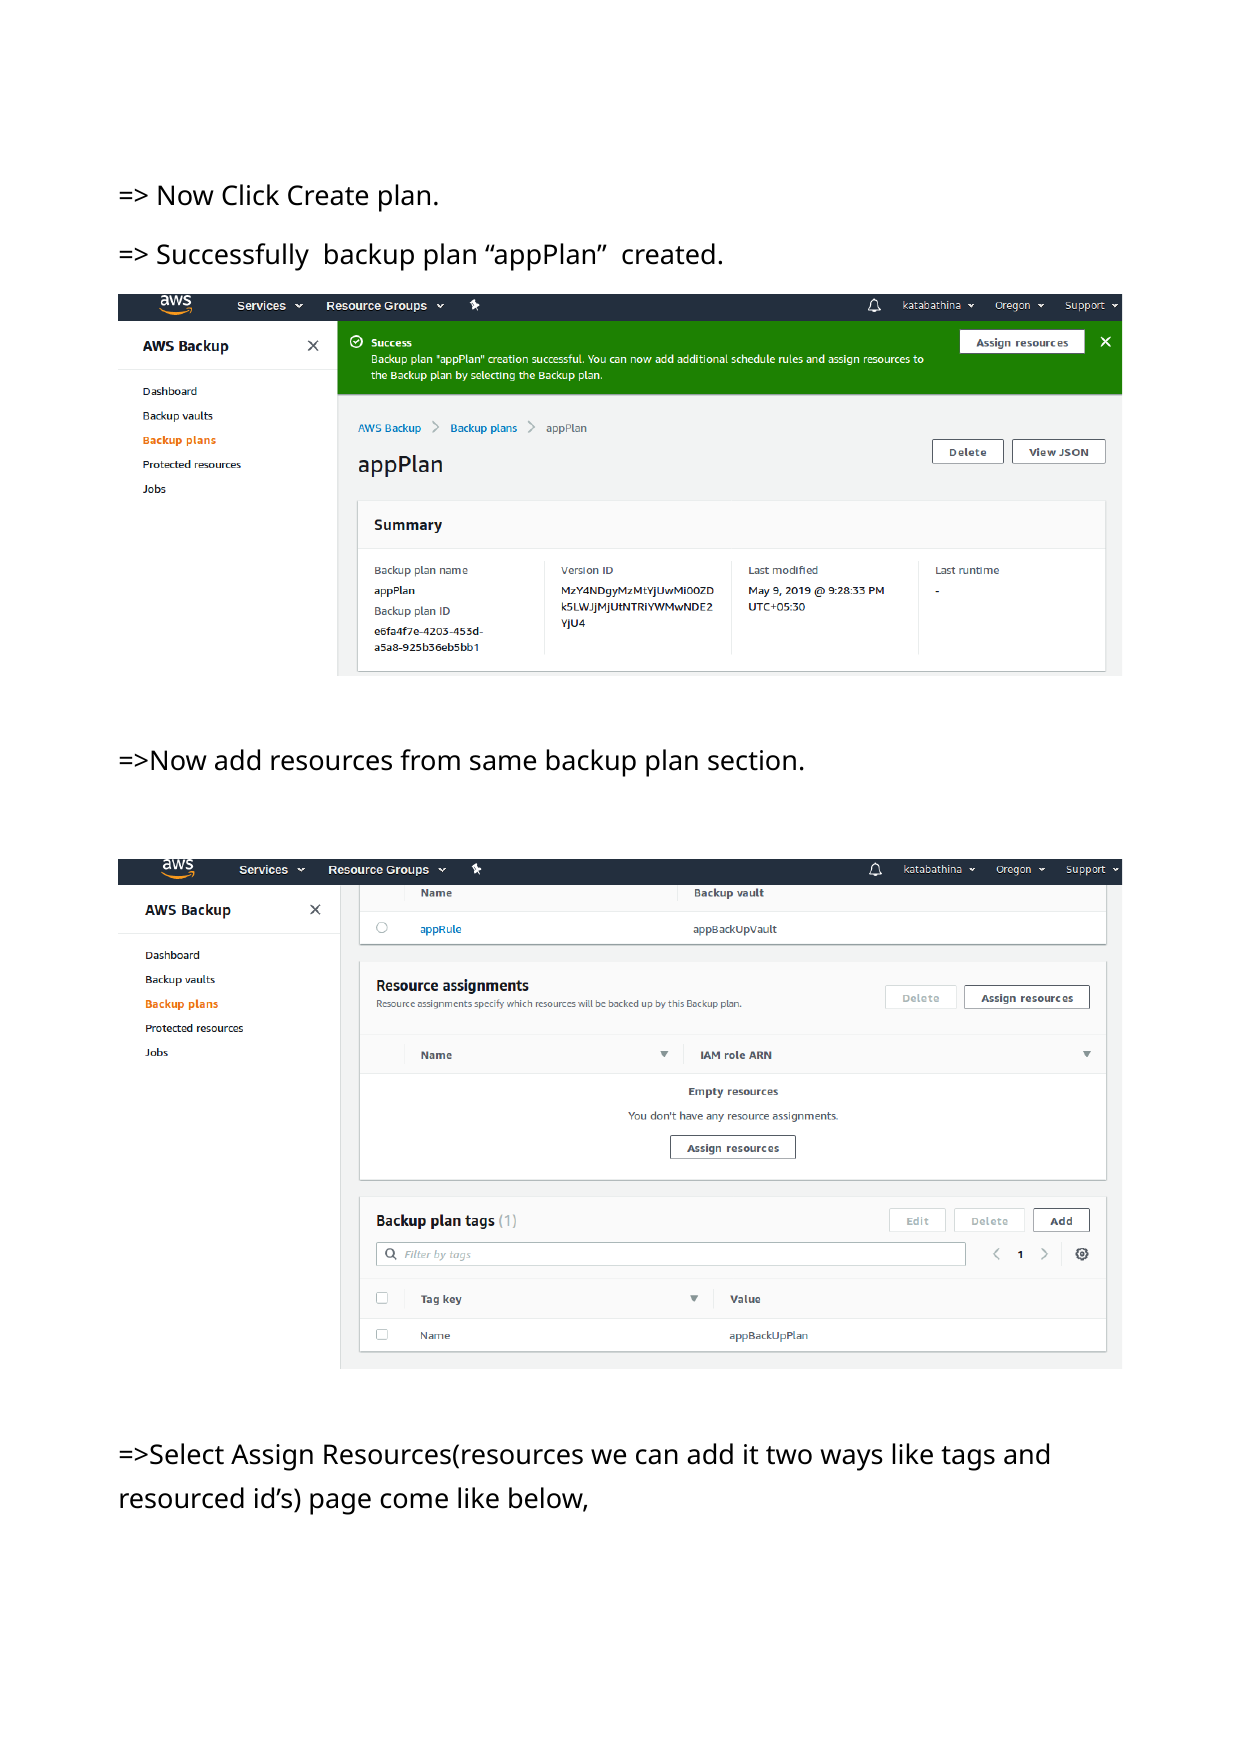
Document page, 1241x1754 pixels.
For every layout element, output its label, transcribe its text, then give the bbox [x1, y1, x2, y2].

picture [118, 859, 1123, 1369]
text => Successfully backup plan “appPlan” created. [118, 236, 1122, 272]
text => Now Click Create plan. [118, 177, 1122, 214]
text =>Select Assign Resources(resources we can add it two ways like tags and resourced id’s) page come like below, [118, 1435, 1122, 1516]
picture [118, 294, 1123, 676]
text =>Now add resources from same backup plan section. [118, 742, 1122, 778]
